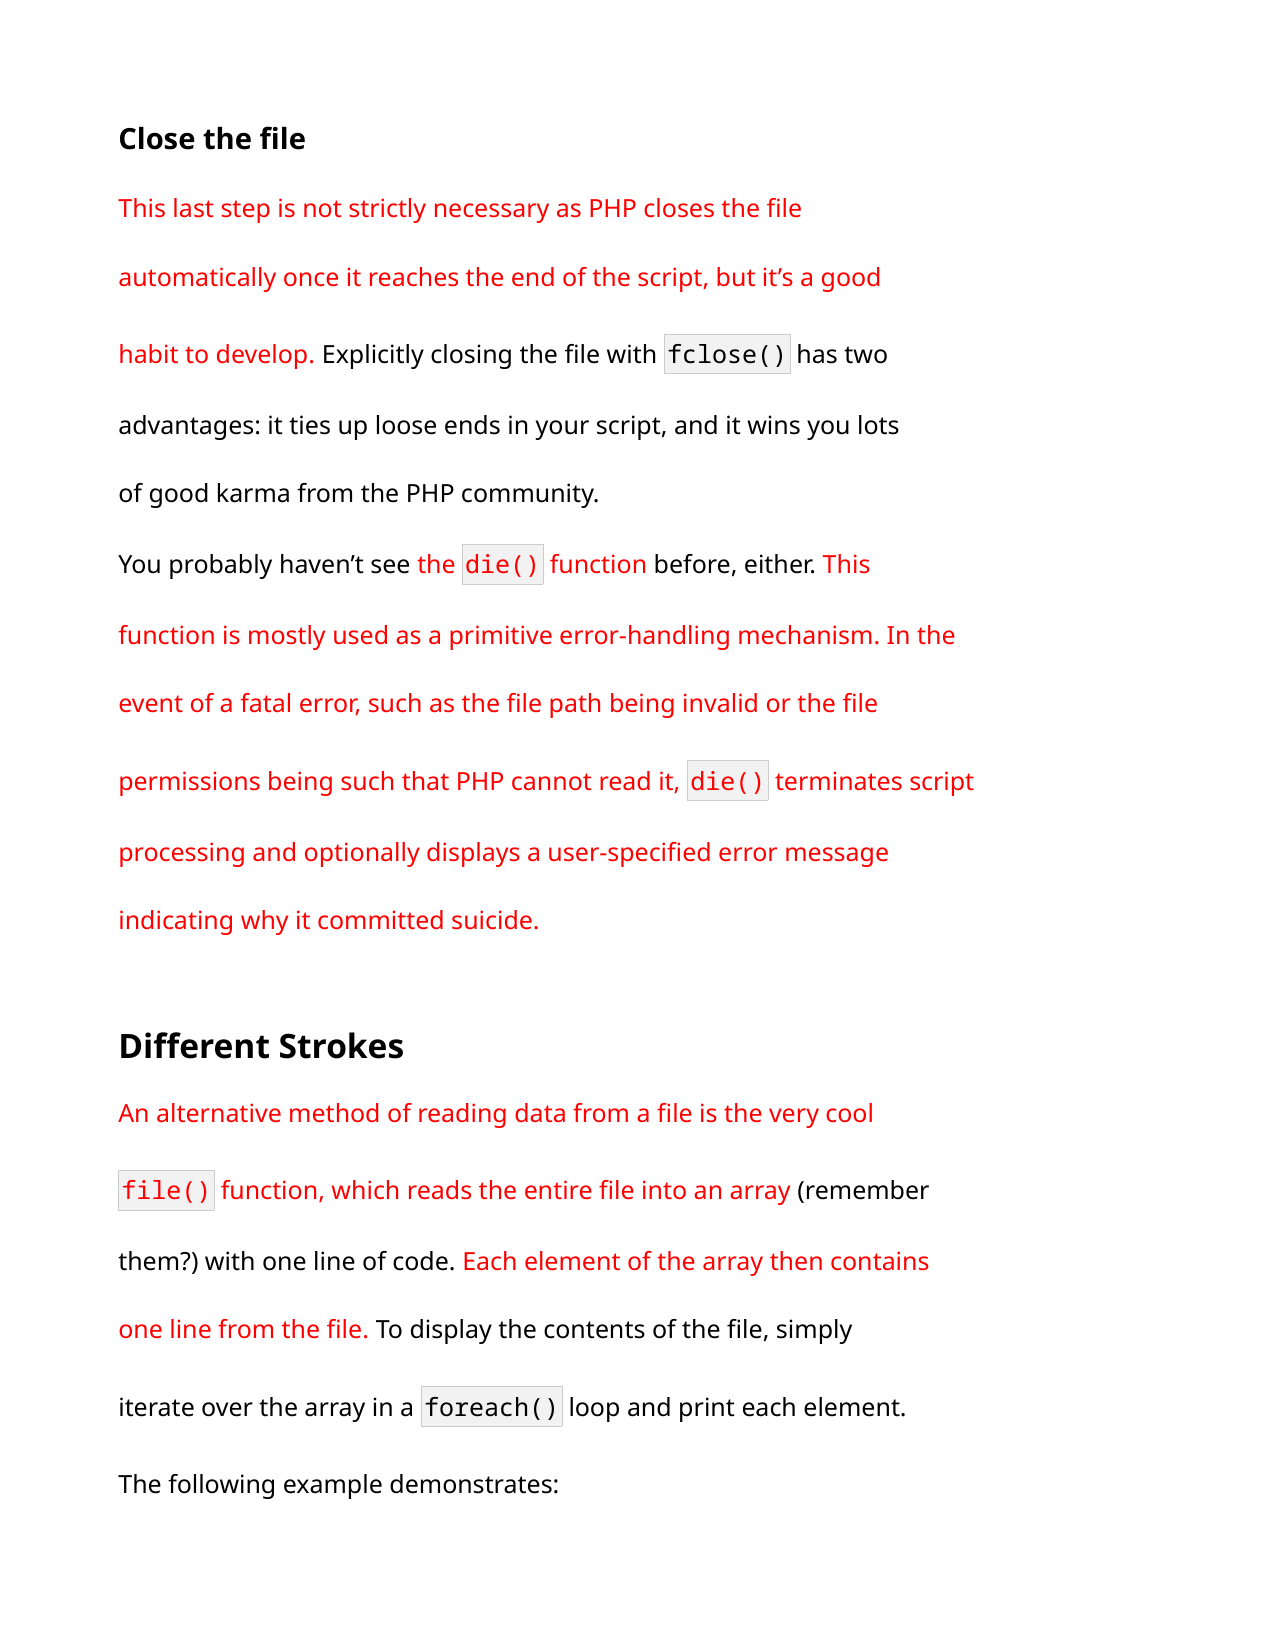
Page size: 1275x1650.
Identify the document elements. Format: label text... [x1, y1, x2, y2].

text The following example demonstrates: [118, 1466, 1157, 1500]
text This last step is not strictly necessary as PHP closes the file automatically once it reaches the end of the script, but it’s a good habit to develop. Explicitly closing the file with fclose() has two advantages: it ties up loose ends in your script, and it wins you lots of good karma from the PHP community. [118, 191, 1157, 510]
subtitle Close the file [118, 118, 1157, 158]
text You probably haven’t see the die() function before, either. This function is mostly used as a primitive error-handling mechanism. In the event of a fatal error, such as the file path being invalid or the file permissions being such that PHP cannot read it, die() terminates script processing and optionally displays a user-specified error message indicating why it committed suicide. [118, 544, 1157, 937]
subtitle Different Strokes [118, 1022, 1157, 1068]
text An alternative method of reading data from a file is the very cool file() function, which reads the entire file into an array (remember them?) with one line of code. Each element of the array then contains one line from the file. To display the contents of the file, simply iterate over the array in a foreach() loop and print each element. [118, 1096, 1157, 1426]
